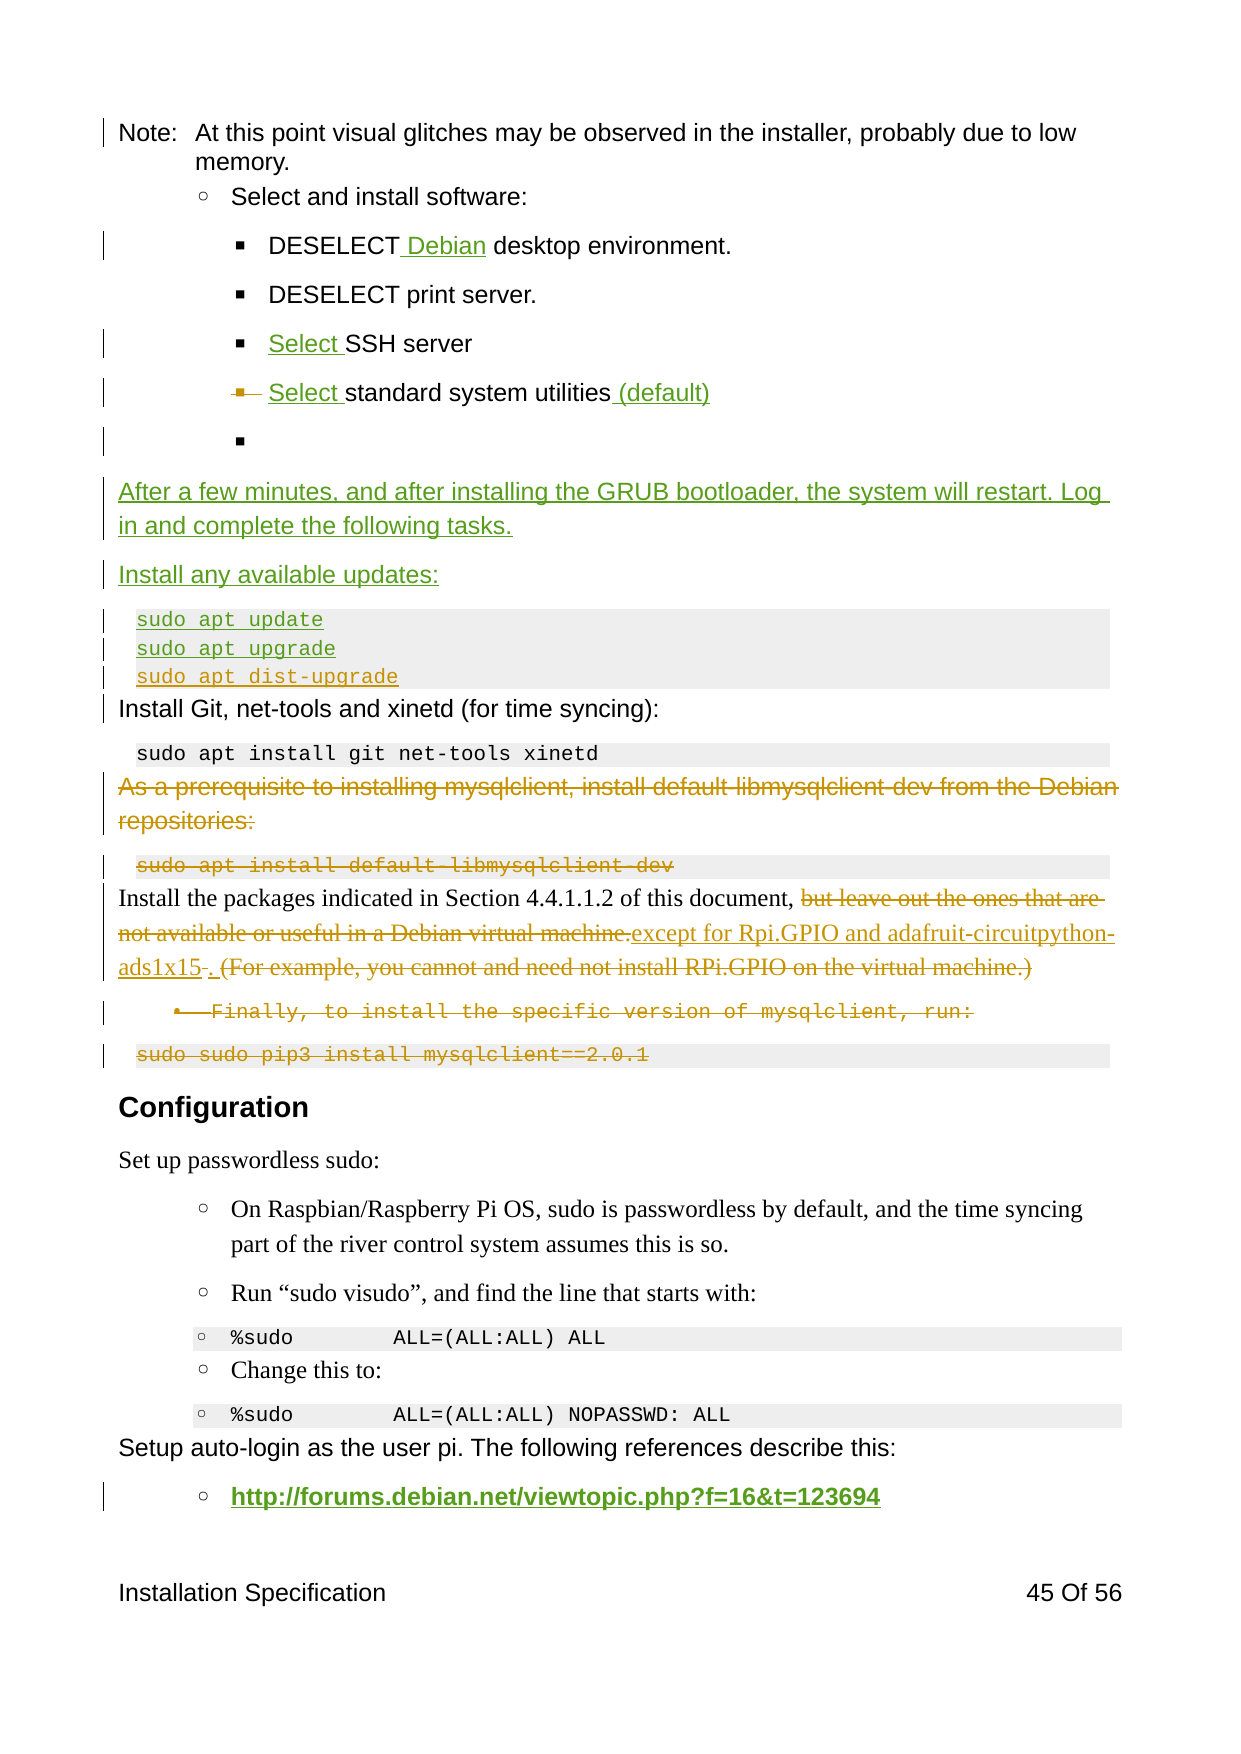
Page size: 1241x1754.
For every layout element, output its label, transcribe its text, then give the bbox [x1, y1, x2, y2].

text Install the packages indicated in Section 4.4.1.1.2 of this document, except for Rpi.GPIO and adafruit-circuitpython-ads1x15. [118, 883, 1122, 981]
list Change this to: [193, 1355, 1122, 1384]
text Setup auto-login as the user pi. The following references describe this: [118, 1433, 1122, 1462]
text sudo apt update [136, 609, 1110, 633]
text Install any available updates: [118, 560, 1122, 589]
list %sudo ALL=(ALL:ALL) NOPASSWD: ALL [193, 1404, 1122, 1428]
list Select and install software: [193, 182, 1122, 210]
list Select SSH server [231, 329, 1122, 358]
text sudo apt dist-upgrade [136, 666, 1110, 689]
text Note: At this point visual glitches may be observed in the installer, probably due to low memory. [118, 118, 1122, 176]
text Set up passwordless sudo: [118, 1145, 1122, 1174]
list On Raspbian/Raspberry Pi OS, sudo is passwordless by default, and the time syncing part of the river control system assumes this is so. [193, 1194, 1122, 1258]
list Run “sudo visudo”, and find the line that starts with: [193, 1278, 1122, 1307]
list Select standard system utilities (default) [231, 378, 1122, 407]
text Install Git, net-tools and xinetd (for time syncing): [118, 694, 1122, 723]
list DESELECT print server. [231, 280, 1122, 309]
text sudo apt upgrade [136, 637, 1110, 661]
list http://forums.debian.net/viewtopic.php?f=16&t=123694 [193, 1482, 1122, 1511]
subtitle Configuration [118, 1090, 1122, 1124]
list DESELECT Debian desktop environment. [231, 231, 1122, 259]
text After a few minutes, and after installing the GRUB bootloader, the system will restart. Log in and complete the following tasks. [118, 477, 1122, 540]
list %sudo ALL=(ALL:ALL) ALL [193, 1327, 1122, 1351]
text sudo apt install git net-tools xinetd [136, 743, 1110, 767]
